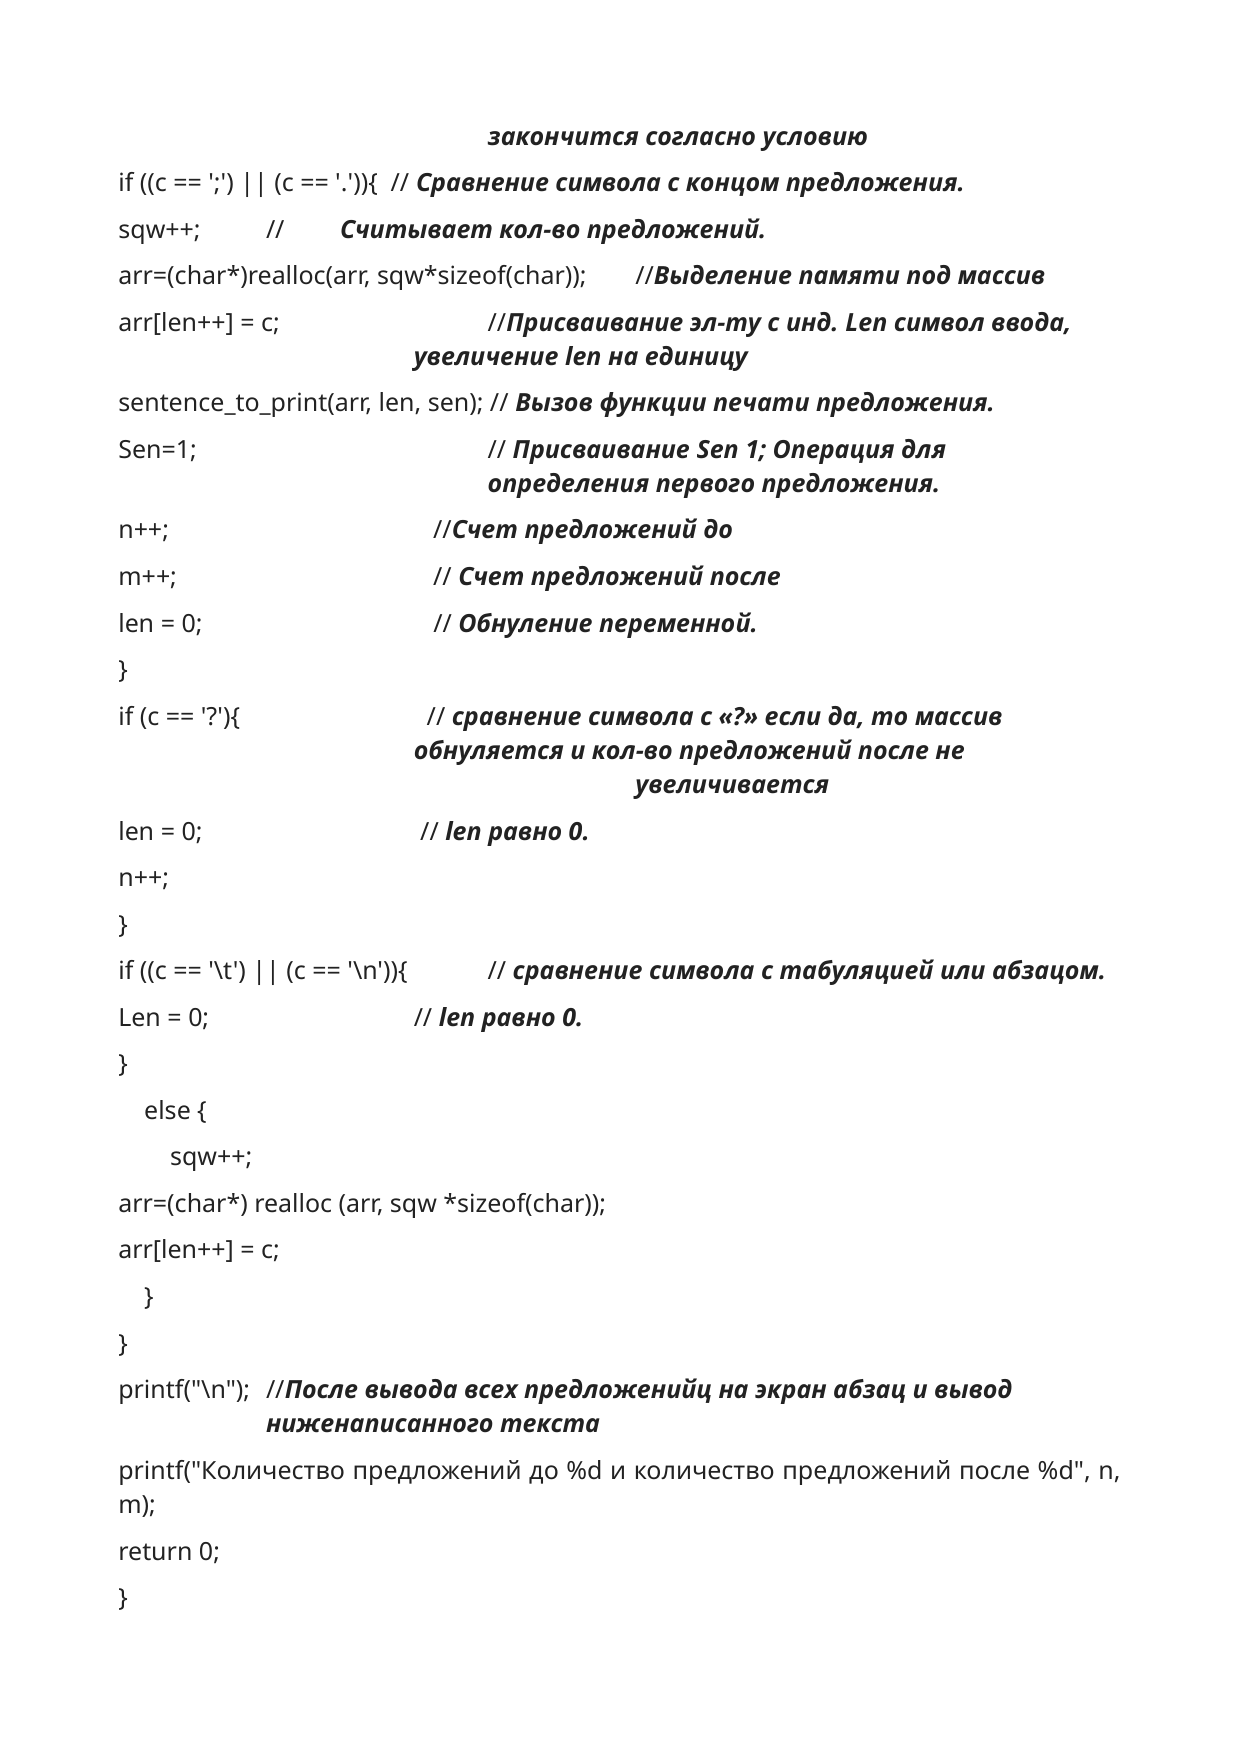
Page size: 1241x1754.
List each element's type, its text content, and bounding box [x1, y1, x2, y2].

text arr[len++] = c; [118, 1232, 1122, 1266]
text printf("\n"); //После вывода всех предложенийц на экран абзац и вывод ниженаписанного текста [118, 1372, 1122, 1440]
text n++; [118, 860, 1122, 894]
text arr=(char*)realloc(arr, sqw*sizeof(char)); //Выделение памяти под массив [118, 258, 1122, 292]
text sqw++; // Считывает кол-во предложений. [118, 211, 1122, 245]
text n++; //Счет предложений до [118, 512, 1122, 546]
text arr[len++] = c; //Присваивание эл-ту с инд. Len символ ввода, увеличение len на единицу [118, 304, 1122, 372]
text sentence_to_print(arr, len, sen); // Вызов функции печати предложения. [118, 385, 1122, 419]
text len = 0; // Обнуление переменной. [118, 605, 1122, 639]
text Len = 0; // len равно 0. [118, 999, 1122, 1033]
text else { [118, 1092, 1122, 1127]
text if ((c == ';') || (c == '.')){ // Сравнение символа с концом предложения. [118, 165, 1122, 199]
text return 0; [118, 1533, 1122, 1567]
text } [118, 1325, 1122, 1359]
text закончится согласно условию [118, 118, 1122, 152]
text } [118, 1279, 1122, 1313]
text sqw++; [118, 1139, 1122, 1173]
text arr=(char*) realloc (arr, sqw *sizeof(char)); [118, 1186, 1122, 1220]
text if (c == '?'){ // сравнение символа с «?» если да, то массив обнуляется и кол-во предложений после не увеличивается [118, 698, 1122, 801]
text printf("Количество предложений до %d и количество предложений после %d", n, m); [118, 1452, 1122, 1521]
text } [118, 1580, 1122, 1614]
text len = 0; // len равно 0. [118, 813, 1122, 847]
text } [118, 652, 1122, 686]
text m++; // Счет предложений после [118, 559, 1122, 593]
text Sen=1; // Присваивание Sen 1; Операция для определения первого предложения. [118, 432, 1122, 500]
text } [118, 1046, 1122, 1080]
text } [118, 906, 1122, 940]
text if ((c == '\t') || (c == '\n')){ // сравнение символа с табуляцией или абзацом. [118, 953, 1122, 987]
